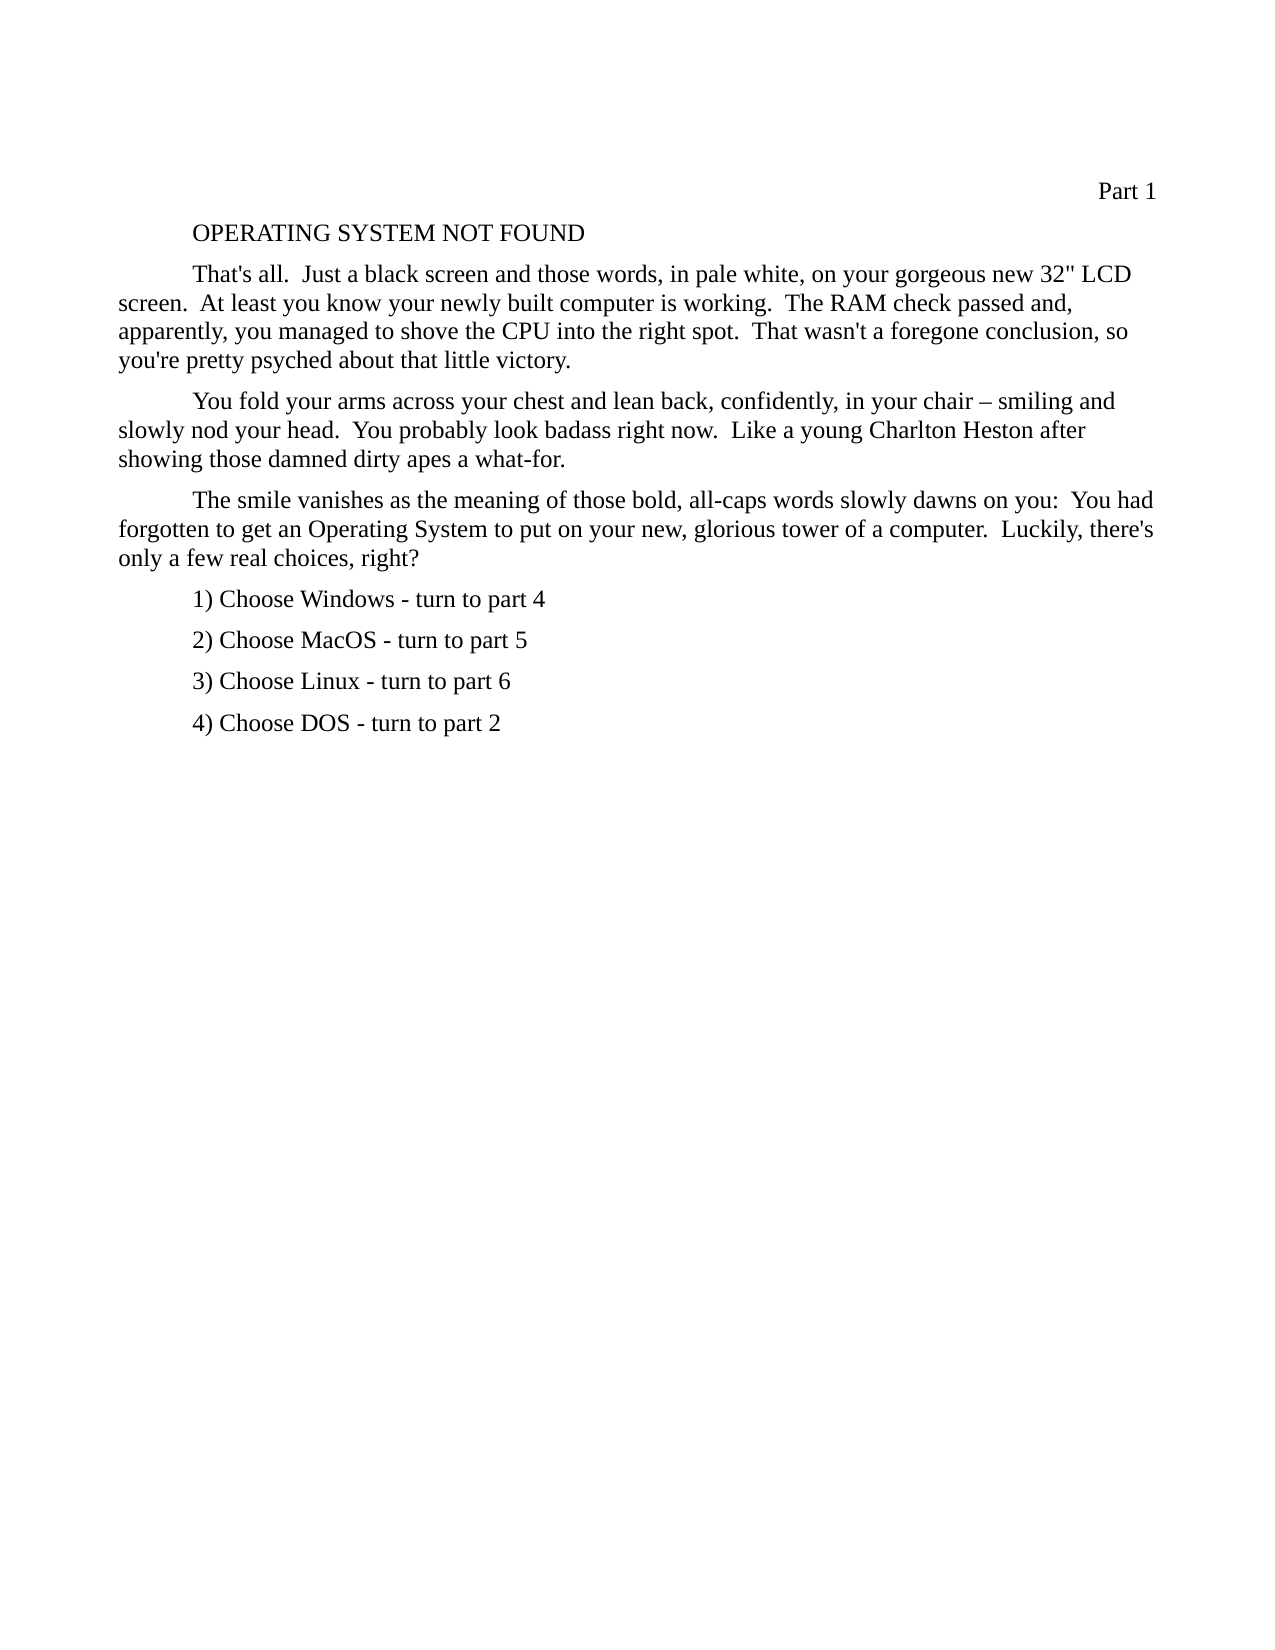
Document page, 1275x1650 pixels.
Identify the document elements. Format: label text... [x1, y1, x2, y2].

text 4) Choose DOS - turn to part 2 [118, 708, 1157, 736]
text You fold your arms across your chest and lean back, confidently, in your chair – smiling and slowly nod your head. You probably look badass right now. Like a young Charlton Heston after showing those damned dirty apes a what-for. [118, 386, 1157, 473]
text 1) Choose Windows - turn to part 4 [118, 584, 1157, 613]
text 3) Choose Linux - turn to part 6 [118, 666, 1157, 695]
text The smile vanishes as the meaning of those bold, all-caps words slowly dawns on you: You had forgotten to get an Operating System to put on your new, glorious tower of a computer. Luckily, there's only a few real choices, right? [118, 485, 1157, 571]
text OPERATING SYSTEM NOT FOUND [118, 218, 1157, 246]
text 2) Choose MacOS - turn to part 5 [118, 625, 1157, 654]
text That's all. Just a black screen and those words, in pale white, on your gorgeous new 32" LCD screen. At least you know your newly built computer is working. The RAM check passed and, apparently, you managed to shove the CPU into the right spot. That wasn't a foregone conclusion, so you're pretty psyched about that little victory. [118, 259, 1157, 374]
text Part 1 [118, 176, 1157, 205]
